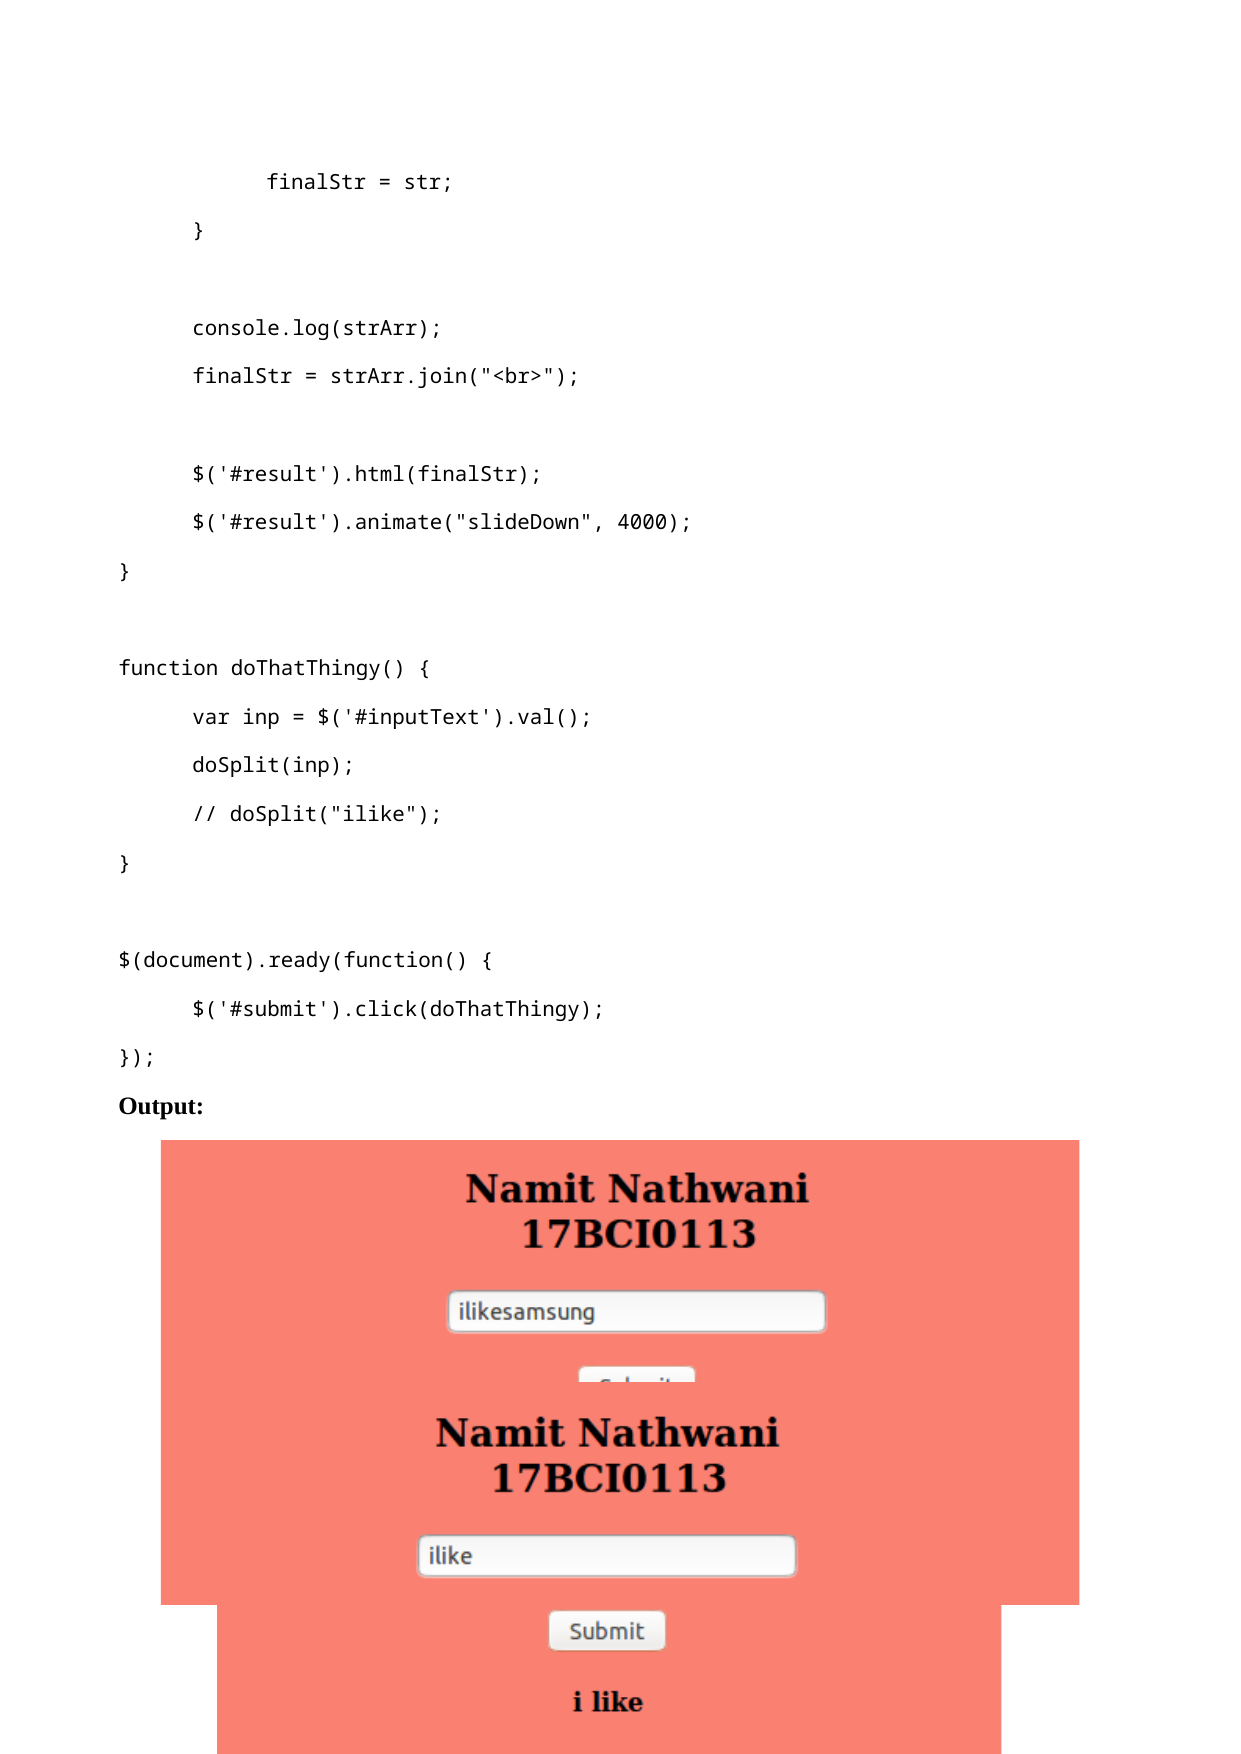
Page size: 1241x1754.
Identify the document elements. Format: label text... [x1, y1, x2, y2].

text } [118, 556, 1122, 584]
text } [118, 848, 1122, 876]
text // doSplit("ilike"); [118, 799, 1122, 828]
text finalStr = str; [118, 167, 1122, 195]
text $('#submit').click(doThatThingy); [118, 994, 1122, 1022]
text function doThatThingy() { [118, 653, 1122, 682]
picture [160, 1140, 1080, 1754]
text $('#result').animate("slideDown", 4000); [118, 507, 1122, 536]
text doSplit(inp); [118, 751, 1122, 779]
text }); [118, 1042, 1122, 1071]
text } [118, 215, 1122, 244]
text $('#result').html(finalStr); [118, 459, 1122, 487]
text finalStr = strArr.join("<br>"); [118, 361, 1122, 390]
text Output: [118, 1091, 1122, 1120]
text var inp = $('#inputText').val(); [118, 702, 1122, 730]
text console.log(strArr); [118, 313, 1122, 341]
text $(document).ready(function() { [118, 945, 1122, 973]
